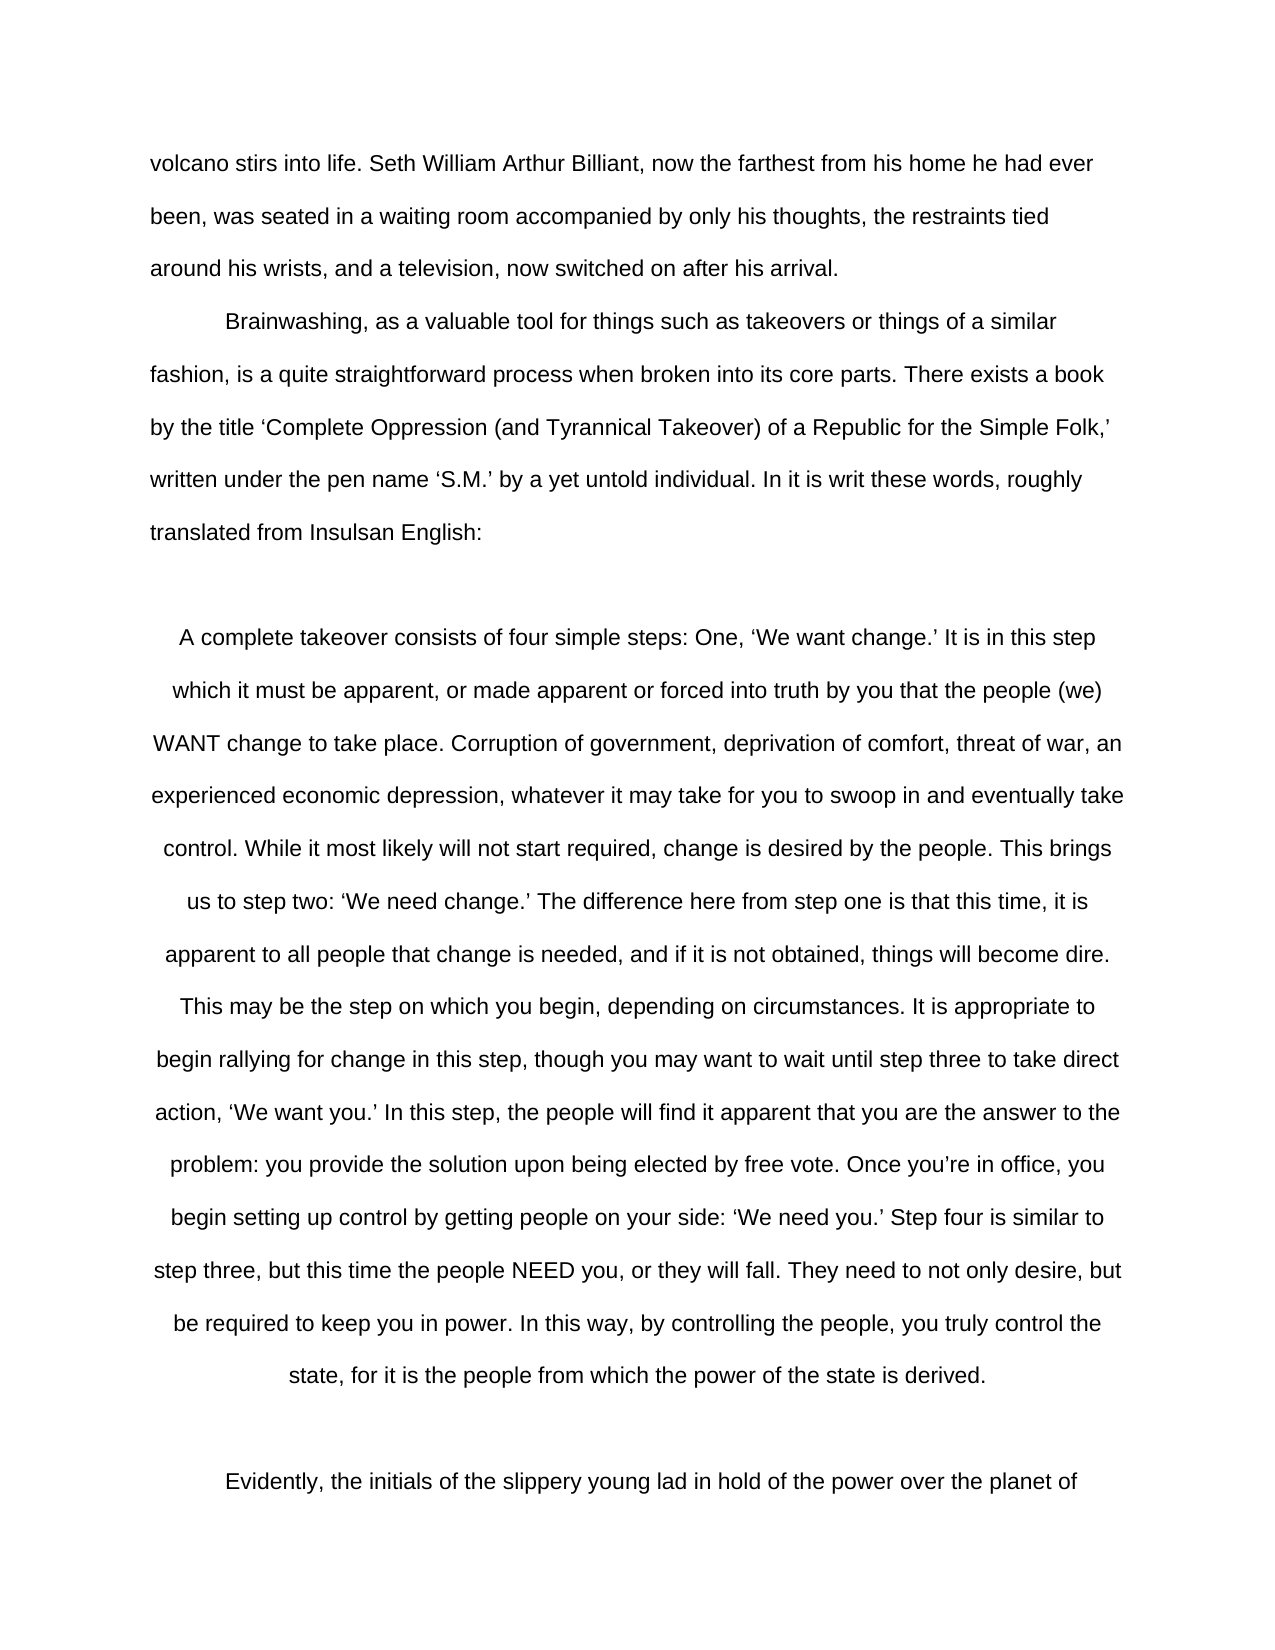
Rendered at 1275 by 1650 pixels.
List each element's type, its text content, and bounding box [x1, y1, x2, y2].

text Brainwashing, as a valuable tool for things such as takeovers or things of a similar fashion, is a quite straightforward process when broken into its core parts. There exists a book by the title ‘Complete Oppression (and Tyrannical Takeover) of a Republic for the Simple Folk,’ written under the pen name ‘S.M.’ by a yet untold individual. In it is writ these words, roughly translated from Insulsan English: [150, 308, 1125, 545]
text A complete takeover consists of four simple steps: One, ‘We want change.’ It is in this step which it must be apparent, or made apparent or forced into truth by you that the people (we) WANT change to take place. Corruption of government, deprivation of comfort, threat of war, an experienced economic depression, whatever it may take for you to swoop in and eventually take control. While it most likely will not start required, change is desired by the people. This brings us to step two: ‘We need change.’ The difference here from step one is that this time, it is apparent to all people that change is needed, and if it is not obtained, things will become dire. This may be the step on which you begin, depending on circumstances. It is appropriate to begin rallying for change in this step, though you may want to wait until step three to take direct action, ‘We want you.’ In this step, the people will find it apparent that you are the answer to the problem: you provide the solution upon being elected by free vote. Once you’re in office, you begin setting up control by getting people on your side: ‘We need you.’ Step four is similar to step three, but this time the people NEED you, or they will fall. They need to not only desire, but be required to keep you in power. In this way, by controlling the people, you truly control the state, for it is the people from which the power of the state is derived. [150, 624, 1125, 1389]
text volcano stirs into life. Seth William Arthur Billiant, now the farthest from his home he had ever been, was seated in a waiting room accompanied by only his thoughts, the restraints tied around his wrists, and a television, now switched on after his arrival. [150, 150, 1125, 282]
text Evidently, the initials of the slippery young lad in hold of the power over the planet of [150, 1468, 1125, 1494]
